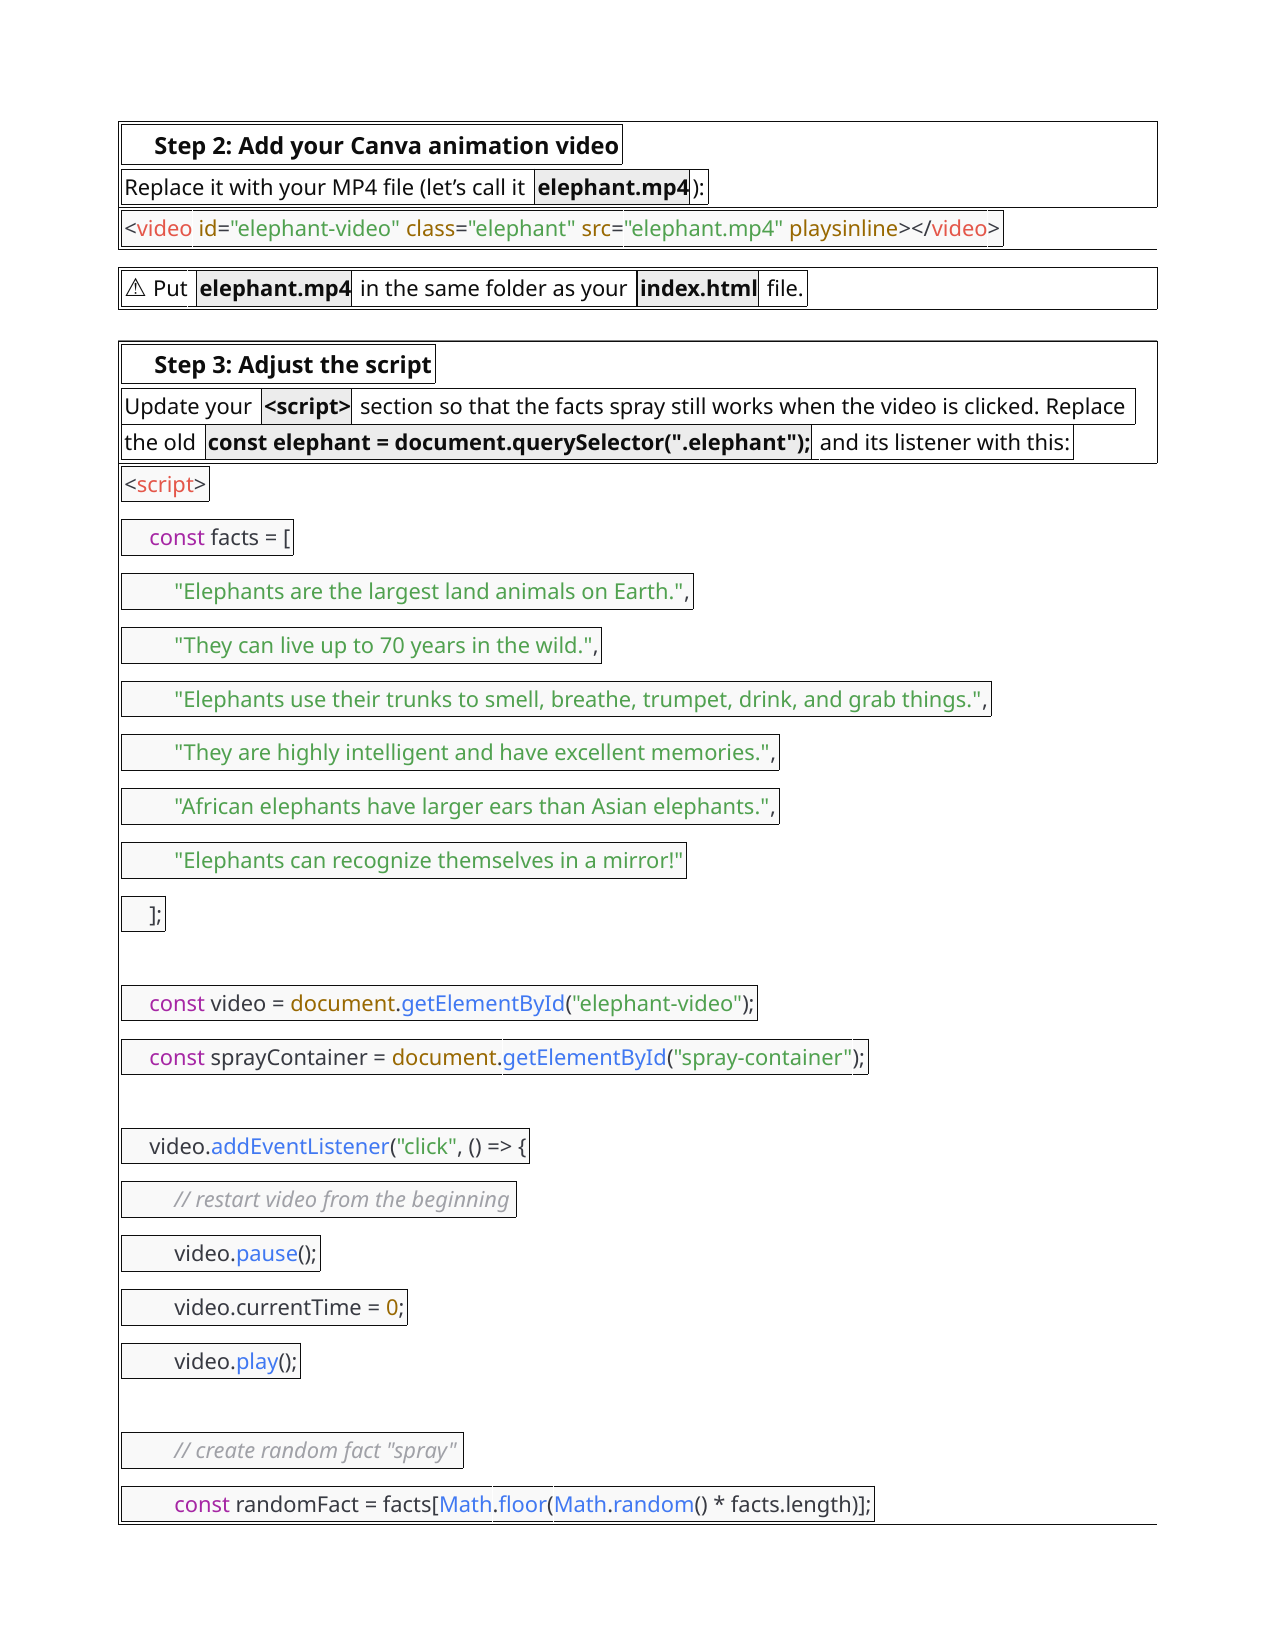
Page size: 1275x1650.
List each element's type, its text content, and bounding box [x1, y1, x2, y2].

text video.currentTime = 0; [119, 1286, 1157, 1325]
subtitle ✅ Step 3: Adjust the script [119, 342, 1157, 383]
text const randomFact = facts[Math.floor(Math.random() * facts.length)]; [119, 1483, 1157, 1524]
text // restart video from the beginning [119, 1178, 1157, 1217]
text video.addEventListener("click", () => { [119, 1125, 1157, 1163]
text const sprayContainer = document.getElementById("spray-container"); [119, 1036, 1157, 1074]
text video.play(); [119, 1340, 1157, 1378]
text "They can live up to 70 years in the wild.", [119, 624, 1157, 663]
text const video = document.getElementById("elephant-video"); [119, 982, 1157, 1021]
text ]; [119, 893, 1157, 931]
text ⚠️ Put elephant.mp4 in the same folder as your index.html file. [119, 268, 1157, 309]
text "African elephants have larger ears than Asian elephants.", [119, 785, 1157, 824]
text // create random fact "spray" [119, 1429, 1157, 1468]
text "Elephants can recognize themselves in a mirror!" [119, 839, 1157, 878]
text Update your <script> section so that the facts spray still works when the video is clicked. Replace the old const elephant = document.querySelector(".elephant"); and its listener with this: [119, 385, 1157, 463]
text "They are highly intelligent and have excellent memories.", [119, 731, 1157, 770]
text video.pause(); [119, 1232, 1157, 1271]
text "Elephants are the largest land animals on Earth.", [119, 570, 1157, 609]
text "Elephants use their trunks to smell, breathe, trumpet, drink, and grab things.", [119, 678, 1157, 716]
subtitle ✅ Step 2: Add your Canva animation video [119, 122, 1157, 164]
text <script> [119, 464, 1157, 501]
text <video id="elephant-video" class="elephant" src="elephant.mp4" playsinline></video> [119, 208, 1157, 249]
text const facts = [ [119, 516, 1157, 555]
text Replace it with your MP4 file (let’s call it elephant.mp4): [119, 165, 1157, 207]
